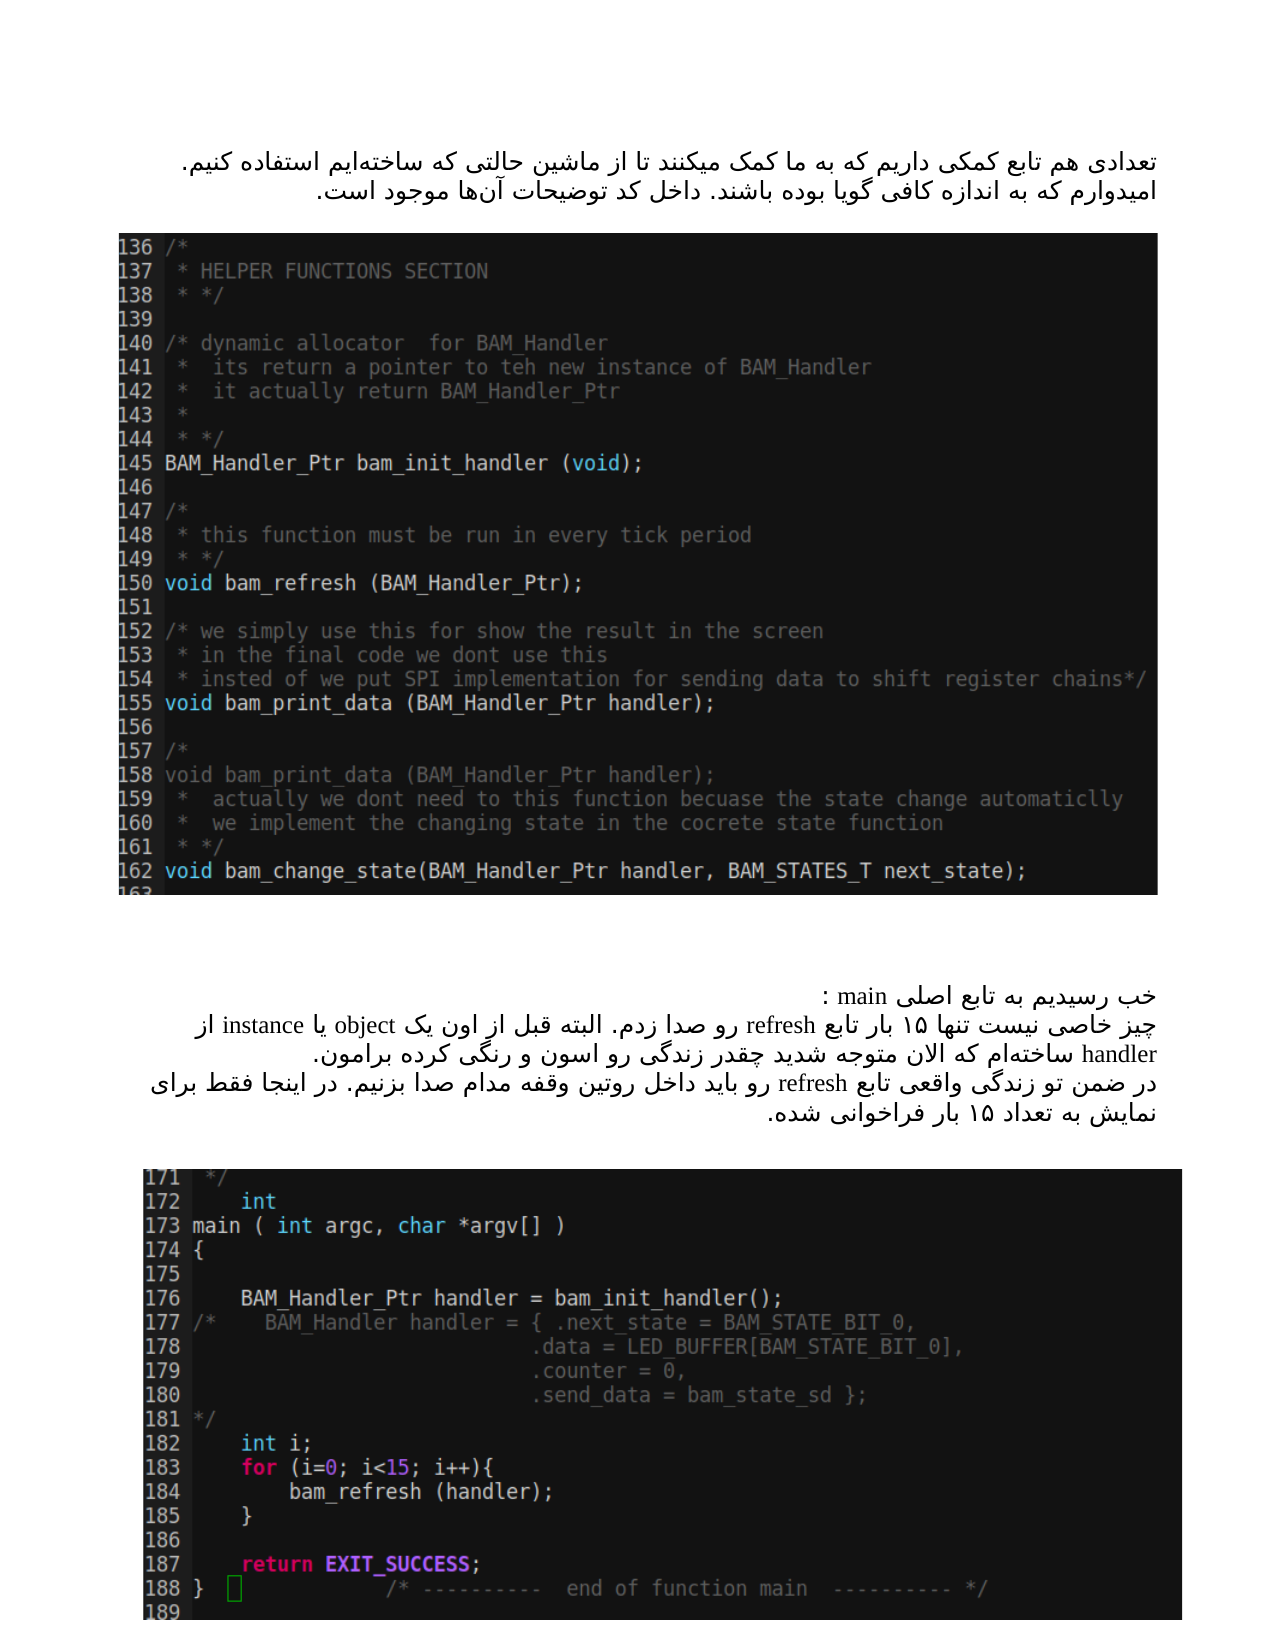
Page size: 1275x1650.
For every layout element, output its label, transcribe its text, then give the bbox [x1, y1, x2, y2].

picture [118, 233, 1158, 895]
text خب رسیدیم به تابع اصلی main : [118, 981, 1157, 1010]
picture [143, 1169, 1183, 1620]
text تعدادی هم تابع کمکی داریم که به ما کمک میکنند تا از ماشین حالتی که ساخته‌ایم استفاده کنیم. امیدوارم که به اندازه کافی گویا بوده باشند. داخل کد توضیحات آن‌ها موجود است. [118, 147, 1157, 205]
text چیز خاصی نیست تنها ۱۵ بار تابع refresh رو صدا زدم. البته قبل از اون یک object یا instance از handler ساخته‌ام که الان متوجه شدید چقدر زندگی رو اسون و رنگی کرده برامون. [118, 1010, 1157, 1068]
text در ضمن تو زندگی واقعی تابع refresh رو باید داخل روتین وقفه مدام صدا بزنیم. در اینجا فقط برای نمایش به تعداد ۱۵ بار فراخوانی شده. [118, 1068, 1157, 1127]
